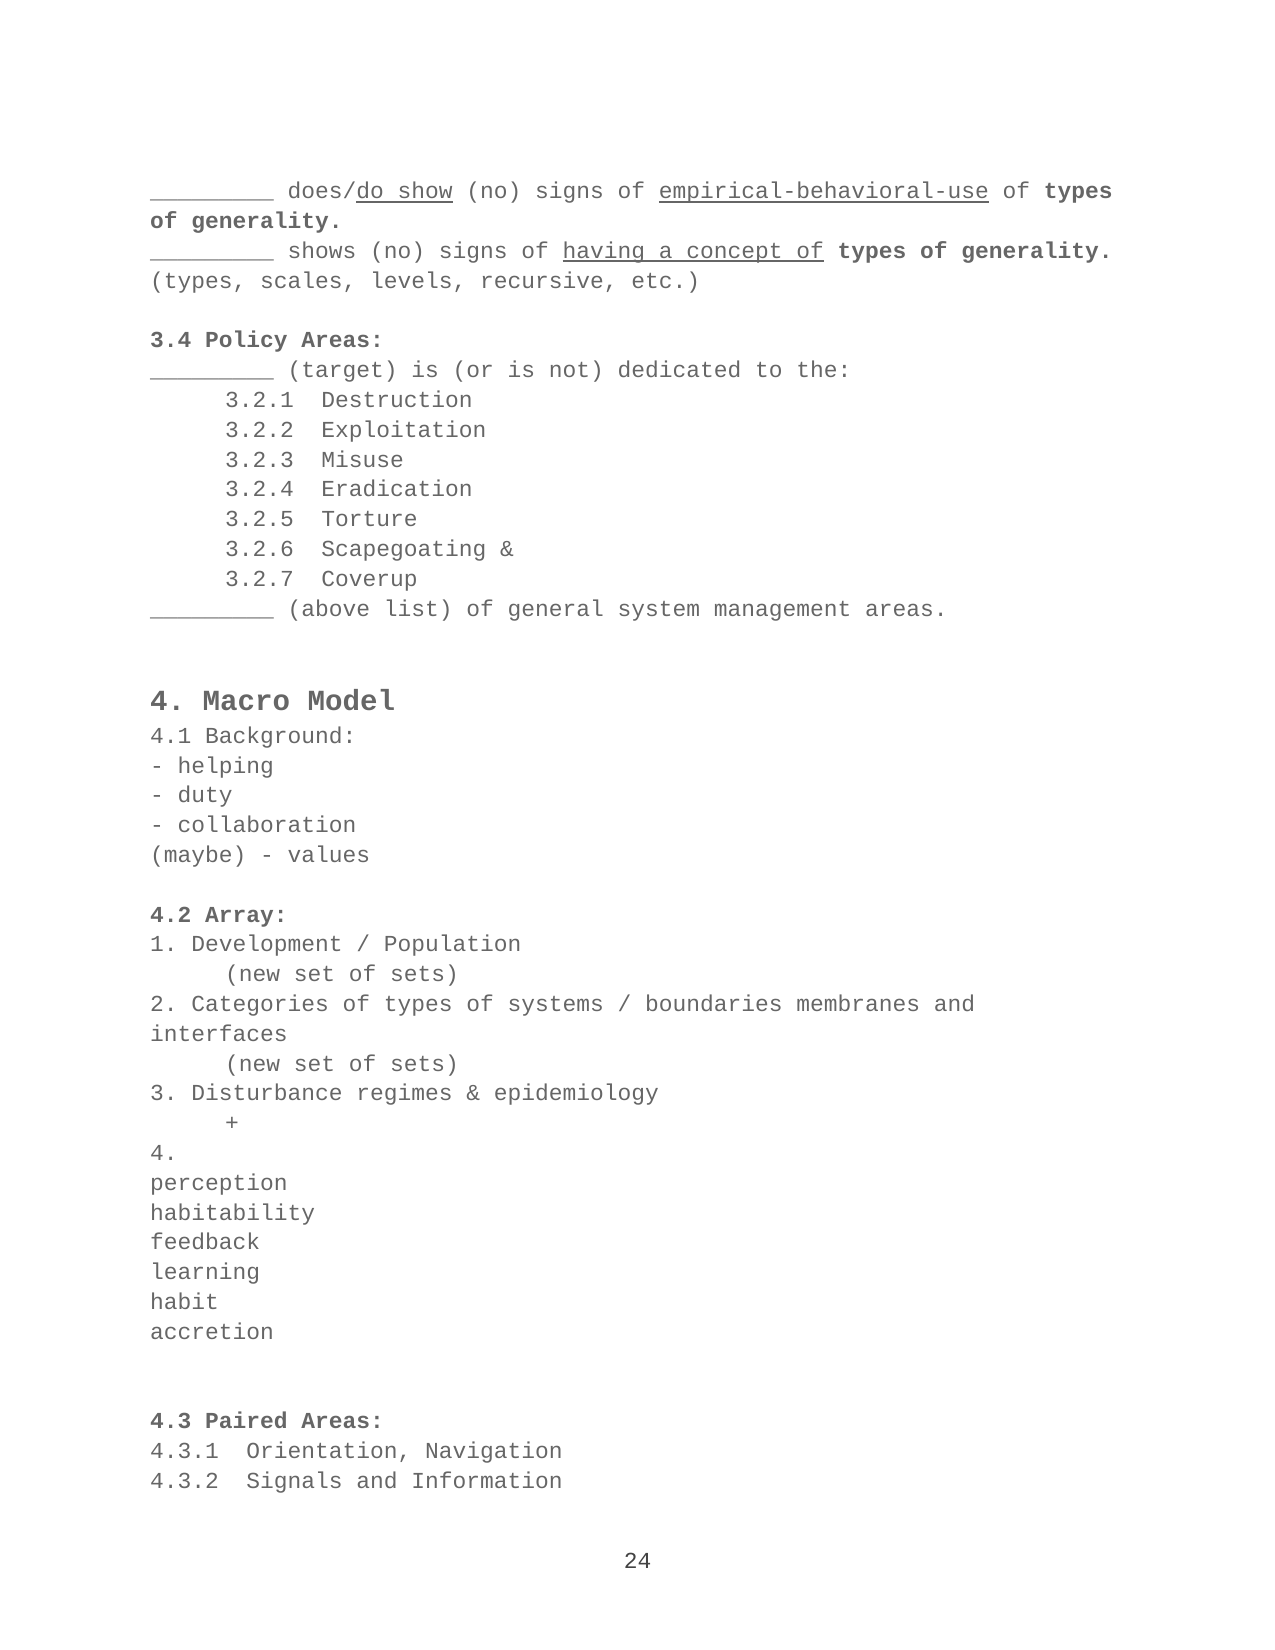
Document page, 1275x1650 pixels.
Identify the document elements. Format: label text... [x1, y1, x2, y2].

text learning [150, 1260, 1125, 1286]
text 3. Disturbance regimes & epidemiology [150, 1082, 1125, 1108]
text 3.2.5 Torture [225, 507, 1125, 533]
text 4.2 Array: [150, 903, 1125, 929]
text - helping [150, 754, 1125, 780]
text accretion [150, 1320, 1125, 1346]
text 4.3 Paired Areas: [150, 1409, 1125, 1435]
text - collaboration [150, 813, 1125, 839]
text 3.2.3 Misuse [225, 448, 1125, 474]
text 4. Macro Model [150, 686, 1125, 719]
text habitability [150, 1201, 1125, 1227]
text _________ does/do show (no) signs of empirical-behavioral-use of types of generality. [150, 180, 1125, 236]
text perception [150, 1171, 1125, 1197]
text 3.2.2 Exploitation [225, 418, 1125, 444]
text 3.2.7 Coverup [225, 567, 1125, 593]
text _________ shows (no) signs of having a concept of types of generality. [150, 239, 1125, 265]
text + [150, 1111, 1125, 1137]
text 4. [150, 1141, 1125, 1167]
text - duty [150, 784, 1125, 810]
text 3.2.1 Destruction [225, 388, 1125, 414]
text _________ (target) is (or is not) dedicated to the: [150, 358, 1125, 384]
text (new set of sets) [150, 962, 1125, 988]
text 1. Development / Population [150, 933, 1125, 959]
text feedback [150, 1231, 1125, 1257]
text habit [150, 1290, 1125, 1316]
text _________ (above list) of general system management areas. [150, 597, 1125, 623]
text 4.3.2 Signals and Information [150, 1469, 1125, 1495]
text 3.4 Policy Areas: [150, 329, 1125, 355]
text (maybe) - values [150, 843, 1125, 869]
text 3.2.6 Scapegoating & [225, 537, 1125, 563]
text (types, scales, levels, recursive, etc.) [150, 269, 1125, 295]
text 3.2.4 Eradication [225, 478, 1125, 504]
text 4.3.1 Orientation, Navigation [150, 1439, 1125, 1465]
text 2. Categories of types of systems / boundaries membranes and interfaces [150, 992, 1125, 1048]
text (new set of sets) [150, 1052, 1125, 1078]
text 4.1 Background: [150, 724, 1125, 750]
